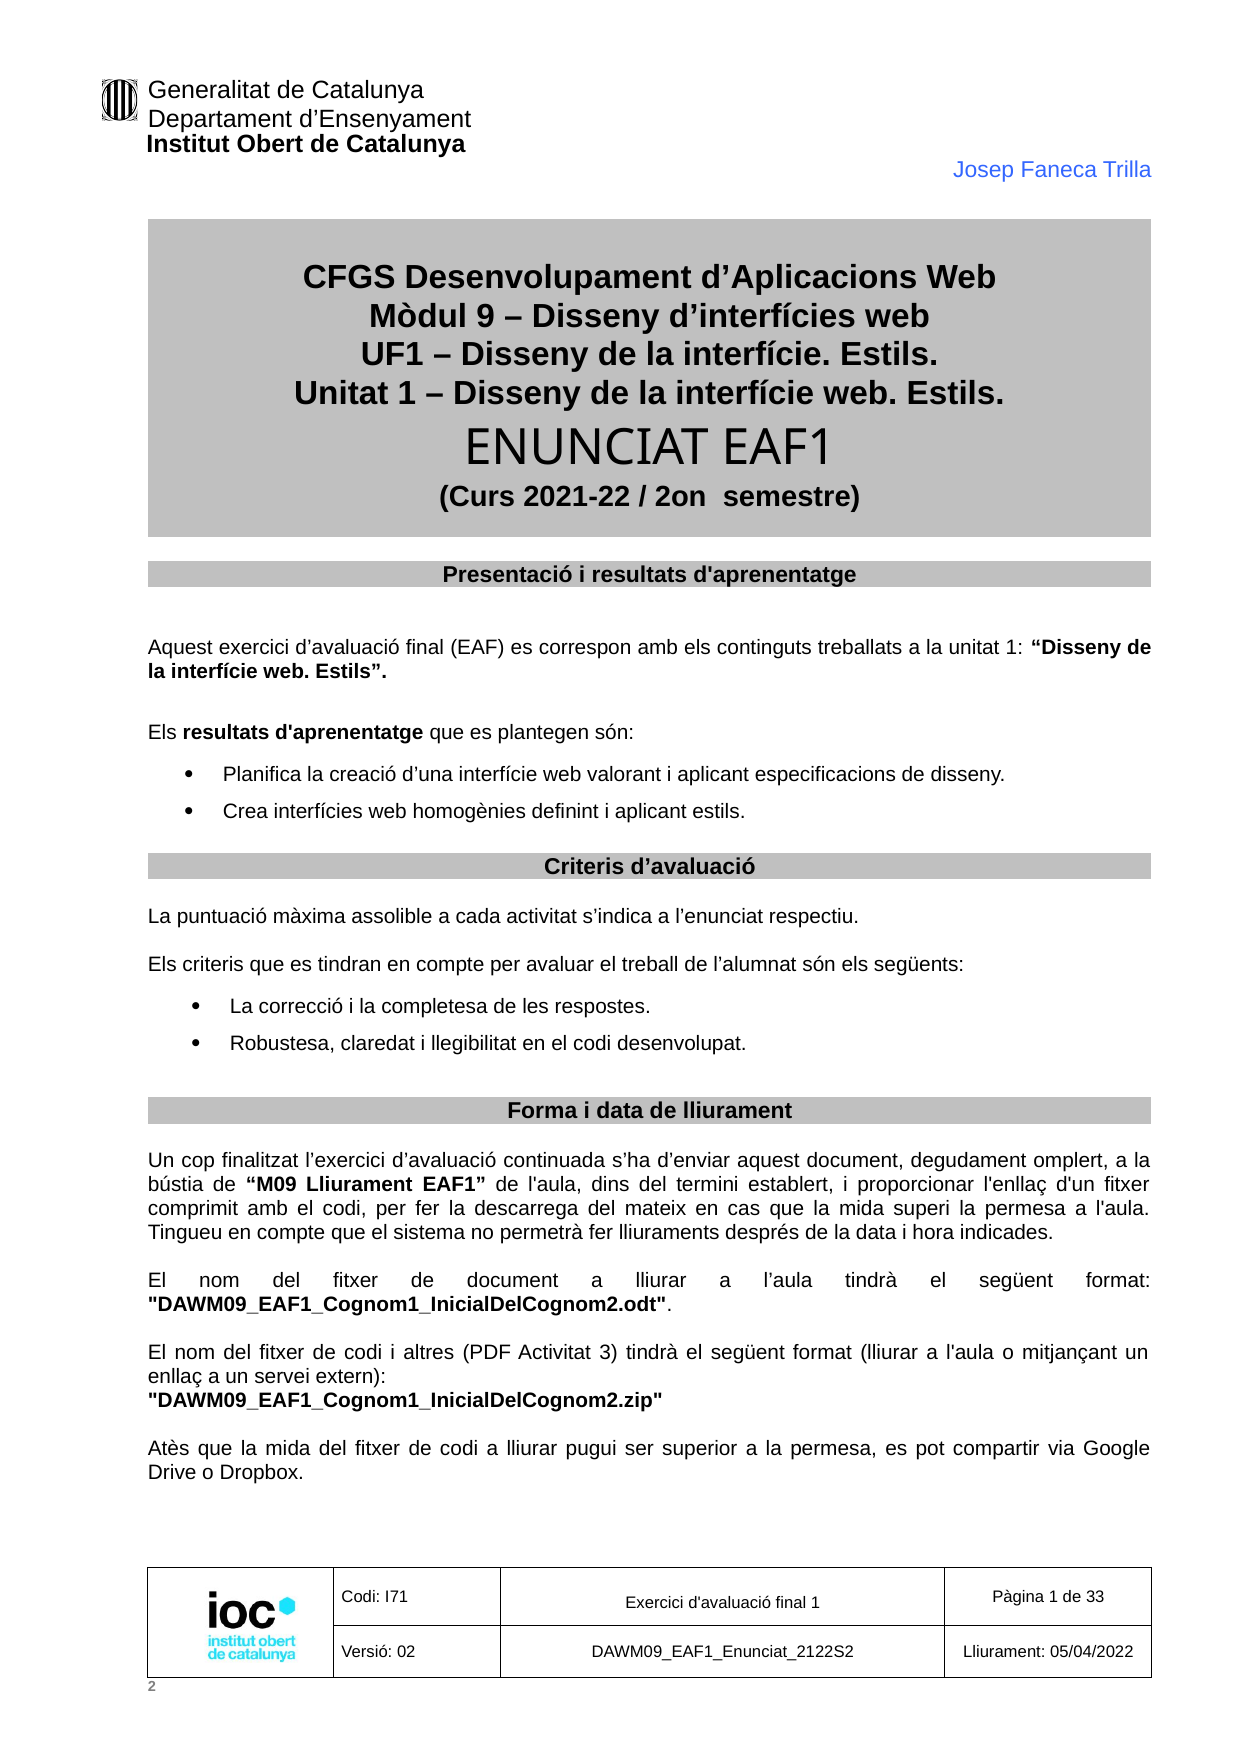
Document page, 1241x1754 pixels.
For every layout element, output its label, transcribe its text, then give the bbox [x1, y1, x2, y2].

text Els resultats d'aprenentatge que es plantegen són: [148, 719, 1151, 743]
text Presentació i resultats d'aprenentatge [148, 561, 1151, 587]
text La puntuació màxima assolible a cada activitat s’indica a l’enunciat respectiu. [148, 903, 1151, 927]
list Planifica la creació d’una interfície web valorant i aplicant especificacions de disseny. [185, 762, 1151, 786]
text El nom del fitxer de document a lliurar a l’aula tindrà el següent format: "DAWM09_EAF1_Cognom1_InicialDelCognom2.odt". [148, 1268, 1151, 1316]
text Atès que la mida del fitxer de codi a lliurar pugui ser superior a la permesa, es pot compartir via Google Drive o Dropbox. [148, 1436, 1151, 1483]
text Un cop finalitzat l’exercici d’avaluació continuada s’ha d’enviar aquest document, degudament omplert, a la bústia de “M09 Lliurament EAF1” de l'aula, dins del termini establert, i proporcionar l'enllaç d'un fitxer comprimit amb el codi, per fer la descarrega del mateix en cas que la mida superi la permesa a l'aula. Tingueu en compte que el sistema no permetrà fer lliuraments després de la data i hora indicades. [148, 1148, 1151, 1244]
subtitle Mòdul 9 – Disseny d’interfícies web [148, 296, 1151, 334]
list Robustesa, claredat i llegibilitat en el codi desenvolupat. [192, 1031, 1151, 1055]
text Criteris d’avaluació [148, 853, 1151, 879]
text Unitat 1 – Disseny de la interfície web. Estils. [148, 373, 1151, 411]
text (Curs 2021-22 / 2on semestre) [148, 479, 1151, 513]
text Els criteris que es tindran en compte per avaluar el treball de l’alumnat són els següents: [148, 951, 1151, 975]
text "DAWM09_EAF1_Cognom1_InicialDelCognom2.zip" [148, 1388, 1151, 1412]
text El nom del fitxer de codi i altres (PDF Activitat 3) tindrà el següent format (lliurar a l'aula o mitjançant un enllaç a un servei extern): [148, 1340, 1151, 1388]
list La correcció i la completesa de les respostes. [192, 994, 1151, 1018]
text Forma i data de lliurament [148, 1097, 1151, 1124]
subtitle UF1 – Disseny de la interfície. Estils. [148, 334, 1151, 373]
text Aquest exercici d’avaluació final (EAF) es correspon amb els continguts treballats a la unitat 1: “Disseny de la interfície web. Estils”. [148, 635, 1151, 683]
list Crea interfícies web homogènies definint i aplicant estils. [185, 799, 1151, 823]
text ENUNCIAT EAF1 [148, 411, 1151, 479]
picture [195, 1577, 309, 1673]
text CFGS Desenvolupament d’Aplicacions Web [148, 257, 1151, 296]
